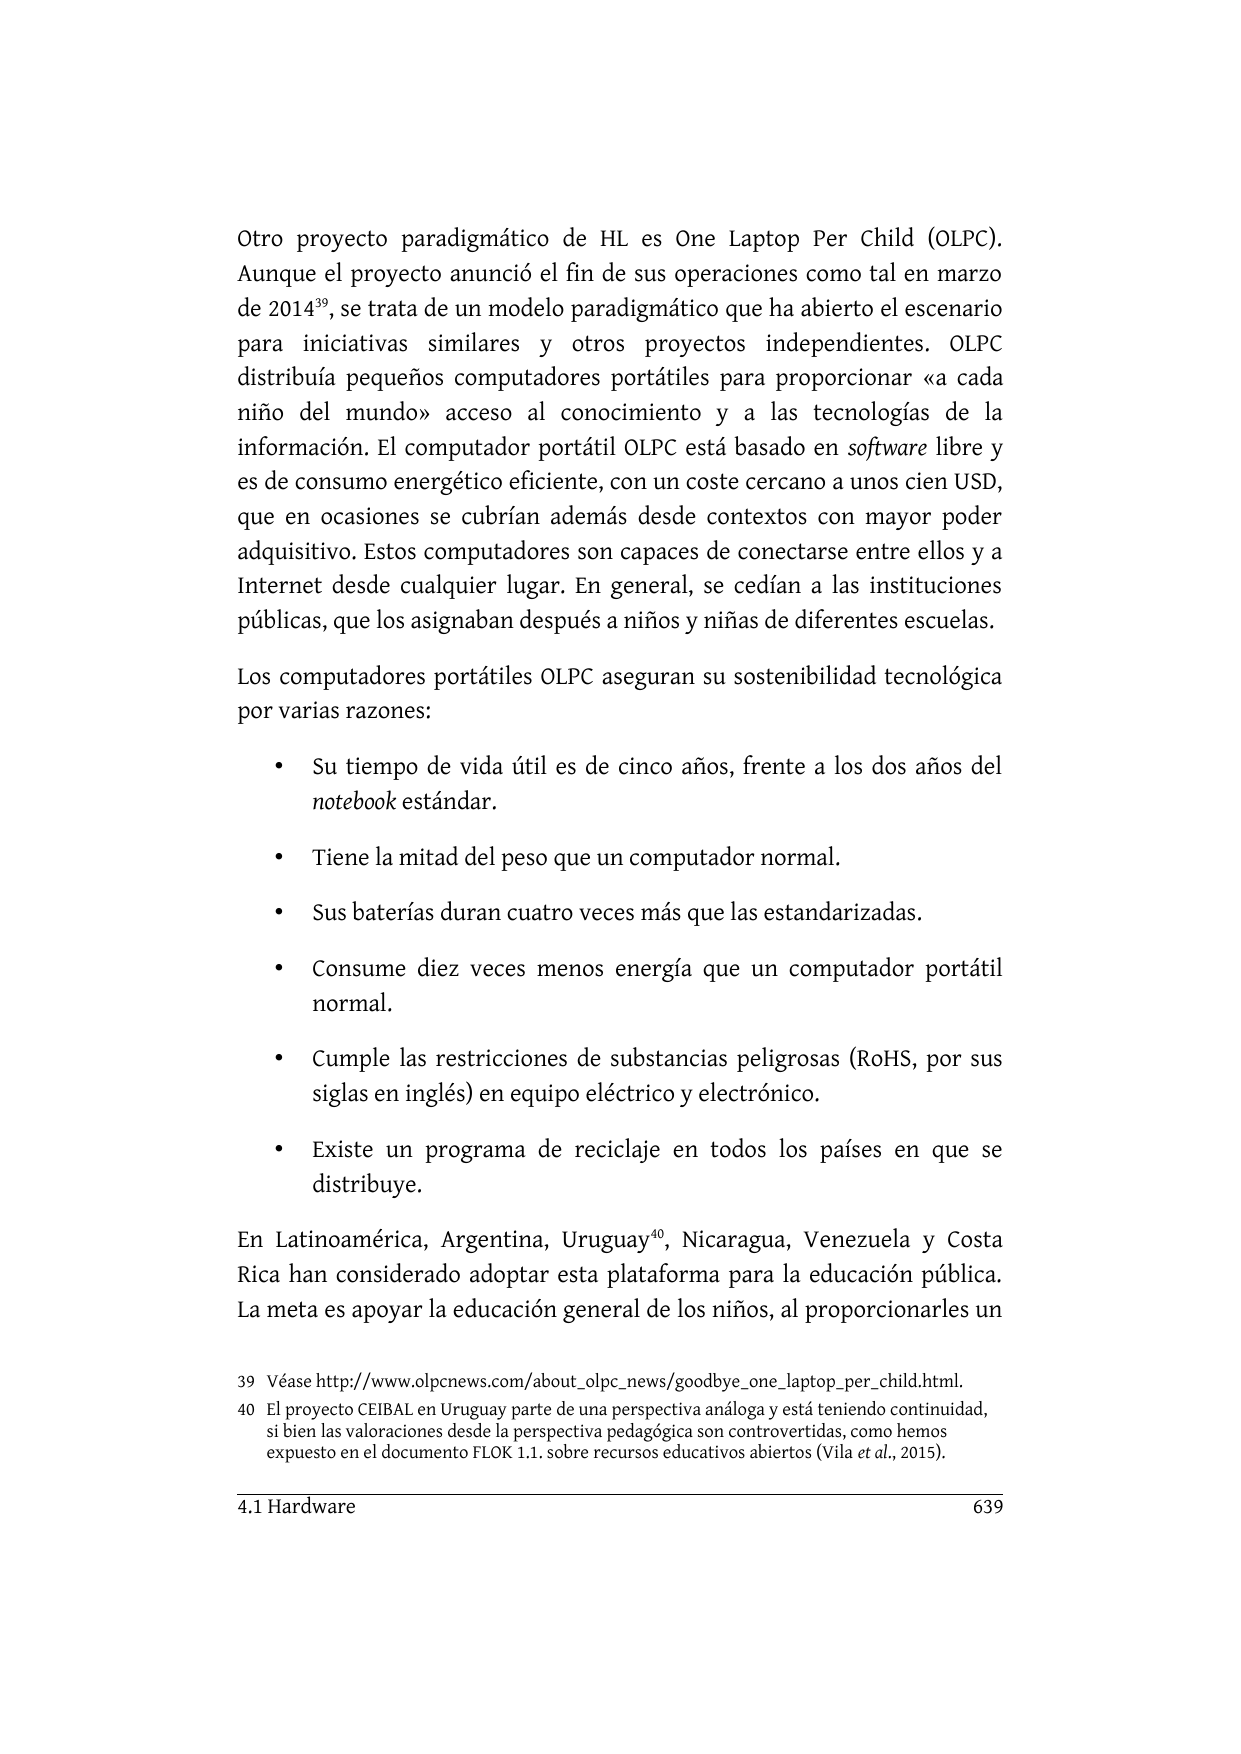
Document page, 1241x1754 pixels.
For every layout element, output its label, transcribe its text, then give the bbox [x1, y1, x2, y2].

text En Latinoamérica, Argentina, Uruguay, Nicaragua, Venezuela y Costa Rica han considerado adoptar esta plataforma para la educación pública. La meta es apoyar la educación general de los niños, al proporcionarles un [237, 1226, 1003, 1324]
list Su tiempo de vida útil es de cinco años, frente a los dos años del notebook estándar. [274, 753, 1003, 816]
list Sus baterías duran cuatro veces más que las estandarizadas. [274, 899, 1003, 928]
list Existe un programa de reciclaje en todos los países en que se distribuye. [274, 1135, 1003, 1199]
text El proyecto CEIBAL en Uruguay parte de una perspectiva análoga y está teniendo continuidad, si bien las valoraciones desde la perspectiva pedagógica son controvertidas, como hemos expuesto en el documento FLOK 1.1. sobre recursos educativos abiertos (Vila et al., 2015). [237, 1399, 1003, 1464]
text Otro proyecto paradigmático de HL es One Laptop Per Child (OLPC). Aunque el proyecto anunció el fin de sus operaciones como tal en marzo de 2014, se trata de un modelo paradigmático que ha abierto el escenario para iniciativas similares y otros proyectos independientes. OLPC distribuía pequeños computadores portátiles para proporcionar «a cada niño del mundo» acceso al conocimiento y a las tecnologías de la información. El computador portátil OLPC está basado en software libre y es de consumo energético eficiente, con un coste cercano a unos cien USD, que en ocasiones se cubrían además desde contextos con mayor poder adquisitivo. Estos computadores son capaces de conectarse entre ellos y a Internet desde cualquier lugar. En general, se cedían a las instituciones públicas, que los asignaban después a niños y niñas de diferentes escuelas. [237, 225, 1003, 636]
text Los computadores portátiles OLPC aseguran su sostenibilidad tecnológica por varias razones: [237, 662, 1003, 726]
list Tiene la mitad del peso que un computador normal. [274, 843, 1003, 872]
list Cumple las restricciones de substancias peligrosas (RoHS, por sus siglas en inglés) en equipo eléctrico y electrónico. [274, 1045, 1003, 1109]
text Véase http://www.olpcnews.com/about_olpc_news/goodbye_one_laptop_per_child.html. [237, 1371, 1003, 1393]
list Consume diez veces menos energía que un computador portátil normal. [274, 954, 1003, 1018]
